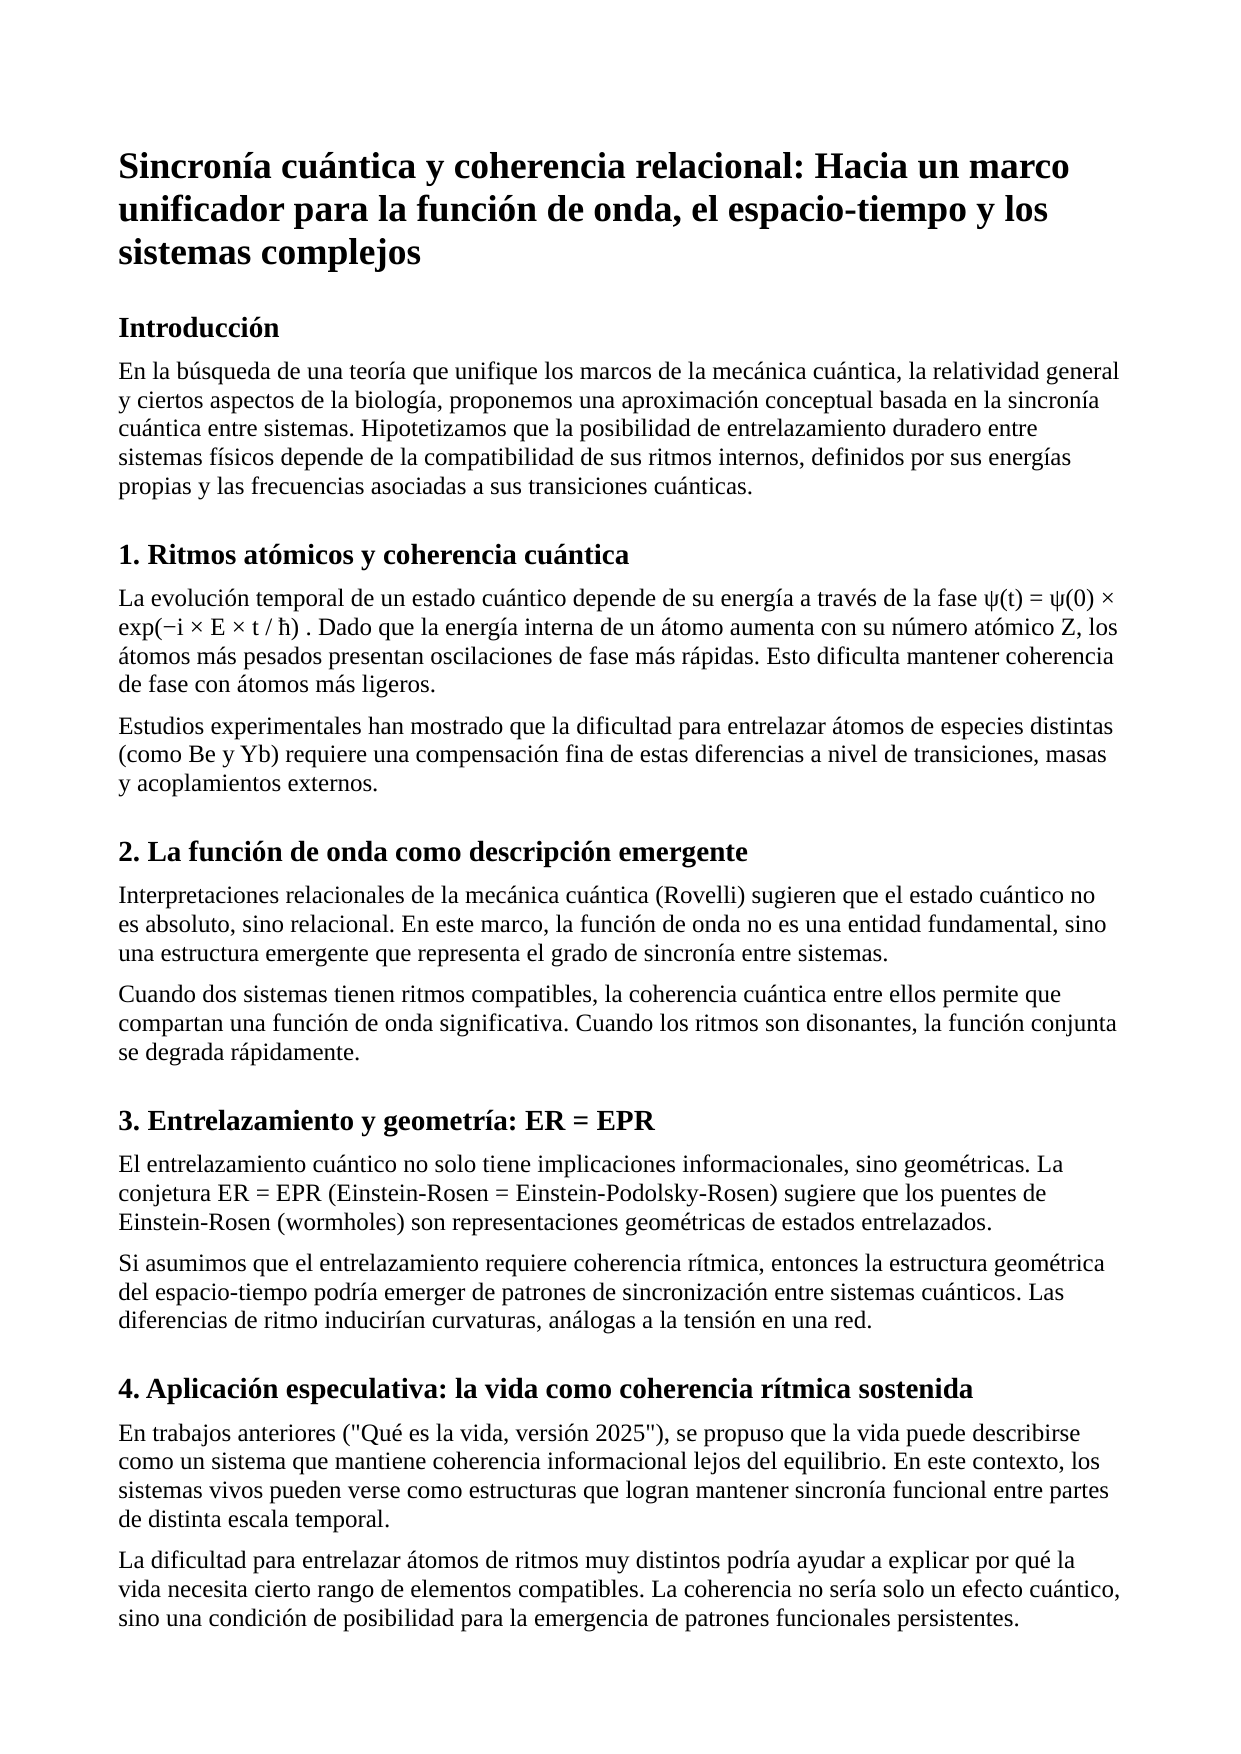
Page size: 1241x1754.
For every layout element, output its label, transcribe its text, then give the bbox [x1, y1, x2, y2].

text En trabajos anteriores ("Qué es la vida, versión 2025"), se propuso que la vida puede describirse como un sistema que mantiene coherencia informacional lejos del equilibrio. En este contexto, los sistemas vivos pueden verse como estructuras que logran mantener sincronía funcional entre partes de distinta escala temporal. [118, 1418, 1122, 1533]
text Cuando dos sistemas tienen ritmos compatibles, la coherencia cuántica entre ellos permite que compartan una función de onda significativa. Cuando los ritmos son disonantes, la función conjunta se degrada rápidamente. [118, 979, 1122, 1066]
text Interpretaciones relacionales de la mecánica cuántica (Rovelli) sugieren que el estado cuántico no es absoluto, sino relacional. En este marco, la función de onda no es una entidad fundamental, sino una estructura emergente que representa el grado de sincronía entre sistemas. [118, 881, 1122, 967]
subtitle 4. Aplicación especulativa: la vida como coherencia rítmica sostenida [118, 1372, 1122, 1405]
text En la búsqueda de una teoría que unifique los marcos de la mecánica cuántica, la relatividad general y ciertos aspectos de la biología, proponemos una aproximación conceptual basada en la sincronía cuántica entre sistemas. Hipotetizamos que la posibilidad de entrelazamiento duradero entre sistemas físicos depende de la compatibilidad de sus ritmos internos, definidos por sus energías propias y las frecuencias asociadas a sus transiciones cuánticas. [118, 356, 1122, 500]
subtitle 3. Entrelazamiento y geometría: ER = EPR [118, 1103, 1122, 1137]
subtitle Introducción [118, 310, 1122, 343]
text La evolución temporal de un estado cuántico depende de su energía a través de la fase ψ(t) = ψ(0) × exp(−i × E × t / ħ) . Dado que la energía interna de un átomo aumenta con su número atómico Z, los átomos más pesados presentan oscilaciones de fase más rápidas. Esto dificulta mantener coherencia de fase con átomos más ligeros. [118, 583, 1122, 698]
text La dificultad para entrelazar átomos de ritmos muy distintos podría ayudar a explicar por qué la vida necesita cierto rango de elementos compatibles. La coherencia no sería solo un efecto cuántico, sino una condición de posibilidad para la emergencia de patrones funcionales persistentes. [118, 1545, 1122, 1631]
text Si asumimos que el entrelazamiento requiere coherencia rítmica, entonces la estructura geométrica del espacio-tiempo podría emerger de patrones de sincronización entre sistemas cuánticos. Las diferencias de ritmo inducirían curvaturas, análogas a la tensión en una red. [118, 1248, 1122, 1334]
subtitle 2. La función de onda como descripción emergente [118, 834, 1122, 868]
subtitle 1. Ritmos atómicos y coherencia cuántica [118, 537, 1122, 571]
subtitle Sincronía cuántica y coherencia relacional: Hacia un marco unificador para la función de onda, el espacio-tiempo y los sistemas complejos [118, 143, 1122, 272]
text El entrelazamiento cuántico no solo tiene implicaciones informacionales, sino geométricas. La conjetura ER = EPR (Einstein-Rosen = Einstein-Podolsky-Rosen) sugiere que los puentes de Einstein-Rosen (wormholes) son representaciones geométricas de estados entrelazados. [118, 1149, 1122, 1235]
text Estudios experimentales han mostrado que la dificultad para entrelazar átomos de especies distintas (como Be y Yb) requiere una compensación fina de estas diferencias a nivel de transiciones, masas y acoplamientos externos. [118, 711, 1122, 797]
